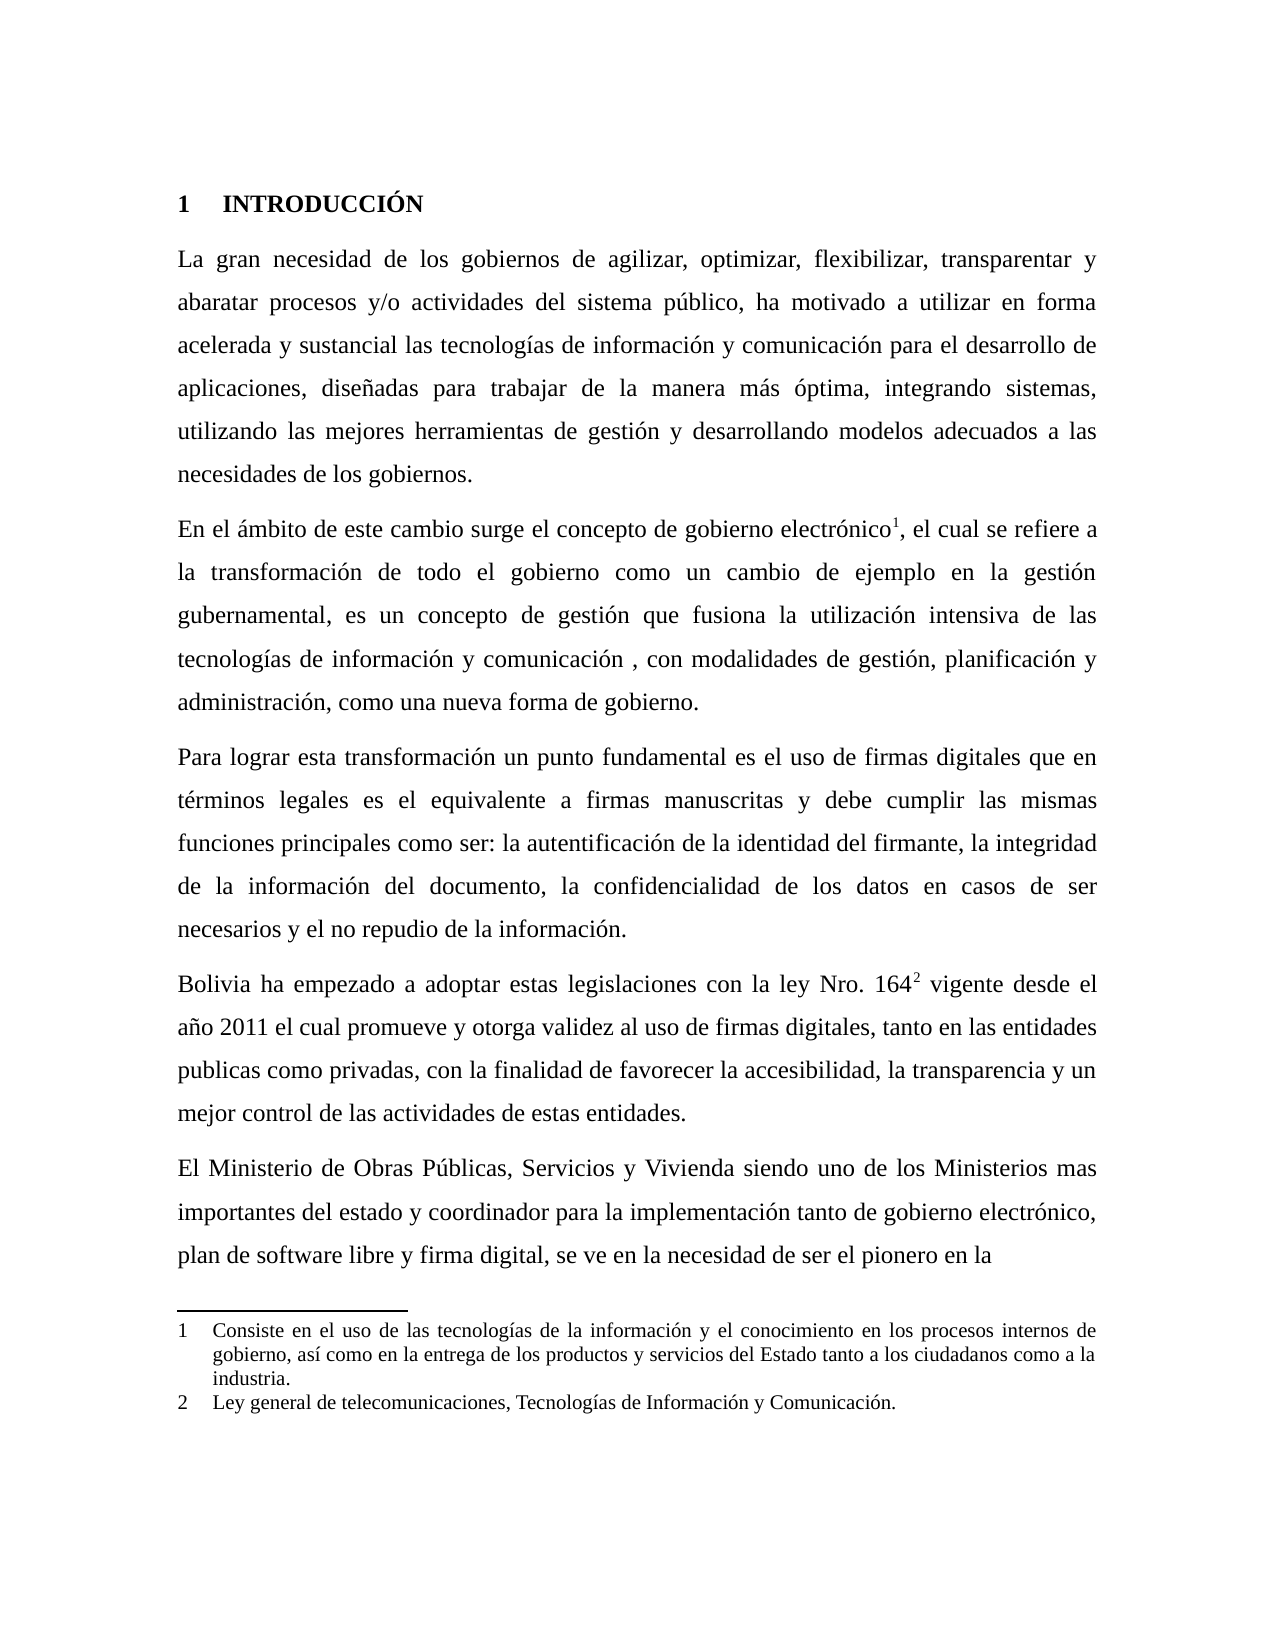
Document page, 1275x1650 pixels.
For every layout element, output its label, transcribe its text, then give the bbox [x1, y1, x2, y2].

text Consiste en el uso de las tecnologías de la información y el conocimiento en los procesos internos de gobierno, así como en la entrega de los productos y servicios del Estado tanto a los ciudadanos como a la industria. [177, 1317, 1098, 1390]
text Para lograr esta transformación un punto fundamental es el uso de firmas digitales que en términos legales es el equivalente a firmas manuscritas y debe cumplir las mismas funciones principales como ser: la autentificación de la identidad del firmante, la integridad de la información del documento, la confidencialidad de los datos en casos de ser necesarios y el no repudio de la información. [177, 742, 1098, 943]
subtitle INTRODUCCIÓN [177, 189, 1098, 218]
text El Ministerio de Obras Públicas, Servicios y Vivienda siendo uno de los Ministerios mas importantes del estado y coordinador para la implementación tanto de gobierno electrónico, plan de software libre y firma digital, se ve en la necesidad de ser el pionero en la [177, 1153, 1098, 1268]
text En el ámbito de este cambio surge el concepto de gobierno electrónico, el cual se refiere a la transformación de todo el gobierno como un cambio de ejemplo en la gestión gubernamental, es un concepto de gestión que fusiona la utilización intensiva de las tecnologías de información y comunicación , con modalidades de gestión, planificación y administración, como una nueva forma de gobierno. [177, 514, 1098, 716]
text Bolivia ha empezado a adoptar estas legislaciones con la ley Nro. 164 vigente desde el año 2011 el cual promueve y otorga validez al uso de firmas digitales, tanto en las entidades publicas como privadas, con la finalidad de favorecer la accesibilidad, la transparencia y un mejor control de las actividades de estas entidades. [177, 969, 1098, 1127]
text Ley general de telecomunicaciones, Tecnologías de Información y Comunicación. [177, 1390, 1098, 1414]
text La gran necesidad de los gobiernos de agilizar, optimizar, flexibilizar, transparentar y abaratar procesos y/o actividades del sistema público, ha motivado a utilizar en forma acelerada y sustancial las tecnologías de información y comunicación para el desarrollo de aplicaciones, diseñadas para trabajar de la manera más óptima, integrando sistemas, utilizando las mejores herramientas de gestión y desarrollando modelos adecuados a las necesidades de los gobiernos. [177, 244, 1098, 488]
